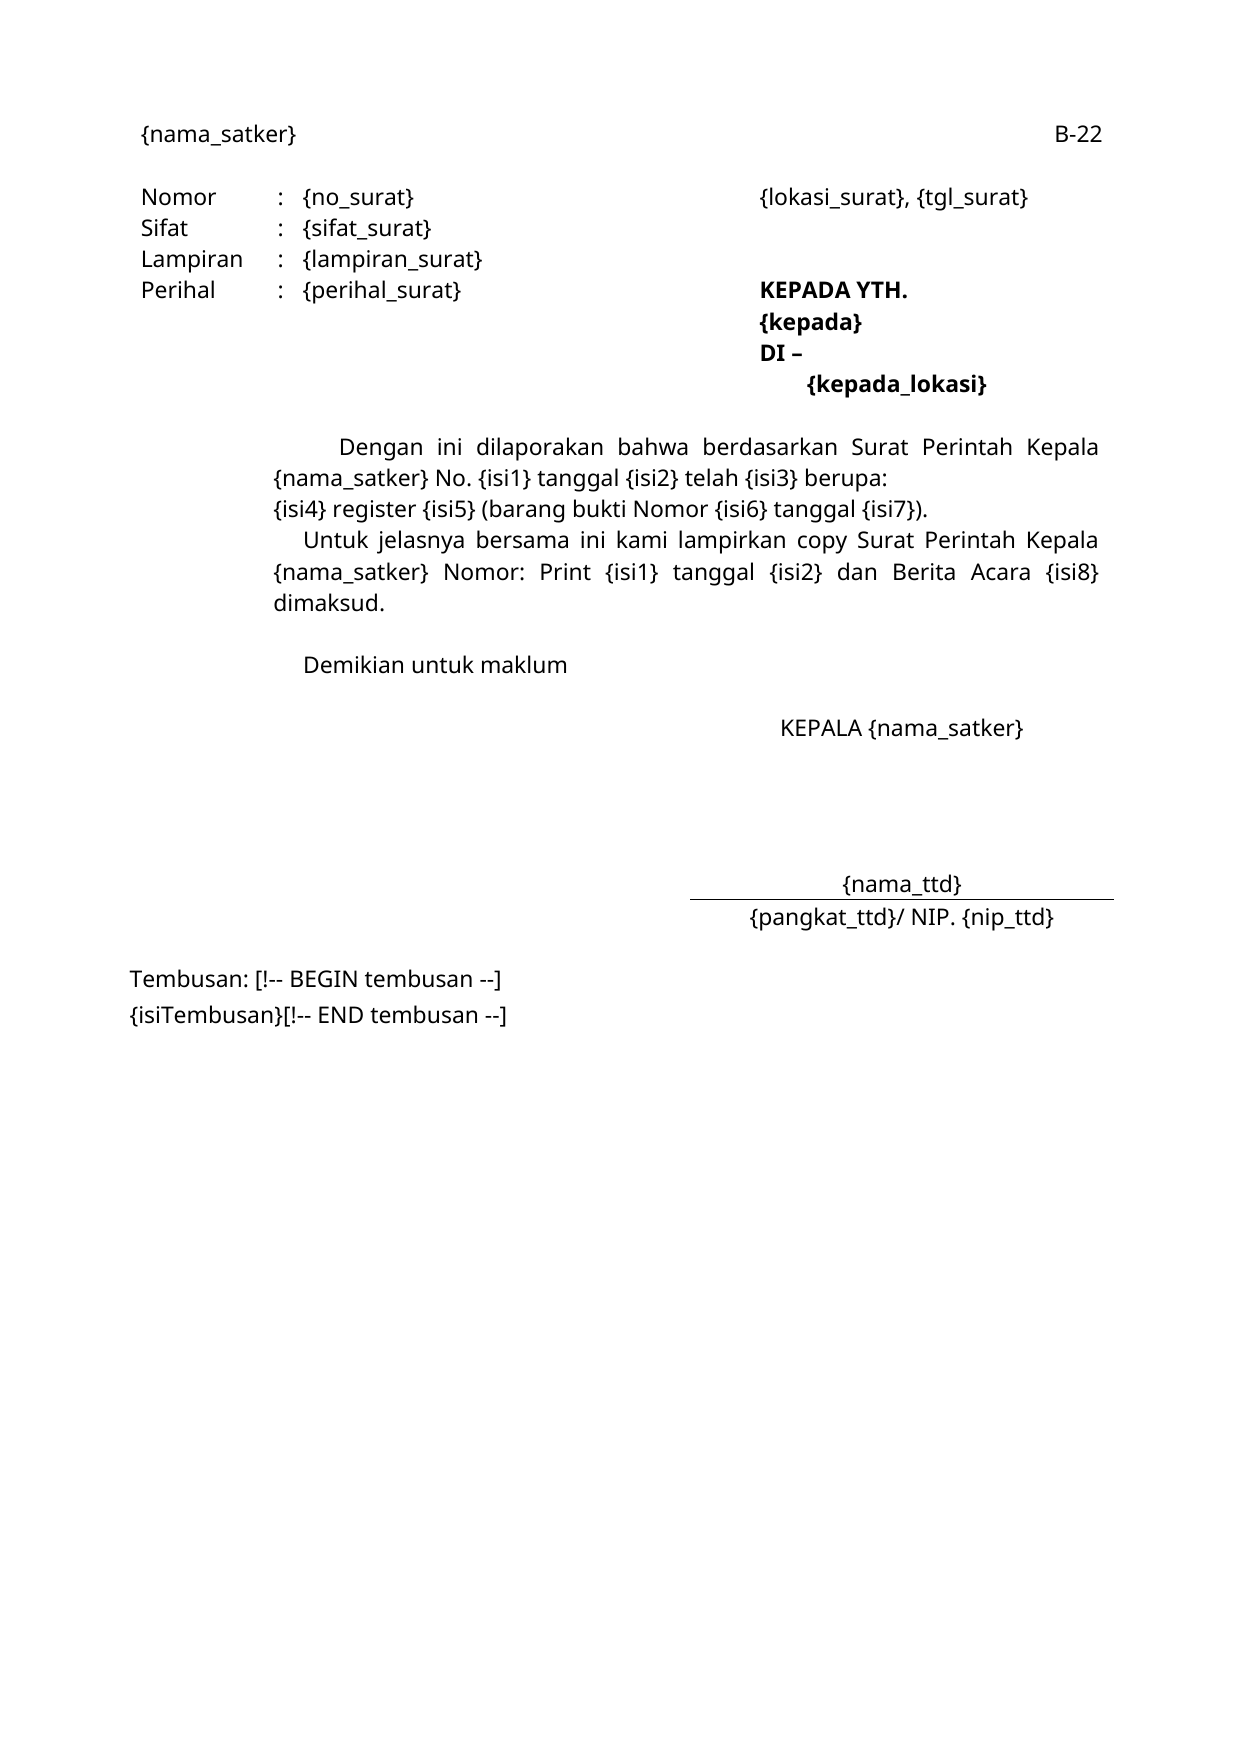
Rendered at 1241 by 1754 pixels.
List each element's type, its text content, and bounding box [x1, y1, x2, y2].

table_cell [646, 243, 748, 274]
table_header Nomor [129, 181, 276, 212]
table_cell : [276, 212, 291, 243]
table_header {no_surat} [291, 181, 646, 212]
table_header B-22 [912, 118, 1114, 149]
table_cell {perihal_surat} [291, 274, 646, 399]
table_cell Sifat [129, 212, 276, 243]
table_header [853, 118, 912, 149]
table_cell [646, 212, 748, 243]
table_cell {lampiran_surat} [291, 243, 646, 274]
table_cell KEPADA YTH. {kepada} DI – {kepada_lokasi} [748, 274, 1114, 399]
table_header KEPALA {nama_satker} [690, 712, 1113, 743]
table_cell [748, 243, 1114, 274]
table_cell [118, 774, 1120, 868]
table_header {lokasi_surat}, {tgl_surat} [748, 181, 1114, 212]
table_cell Tembusan: [!-- BEGIN tembusan --] {isiTembusan}[!-- END tembusan --] [118, 963, 1120, 1030]
table_header : [276, 181, 291, 212]
table_cell [118, 431, 1120, 712]
table_cell [646, 274, 748, 399]
table_header {nama_satker} [129, 118, 853, 149]
table_cell [118, 712, 1120, 774]
table_header [646, 181, 748, 212]
table_cell Perihal [129, 274, 276, 399]
table_cell Lampiran [129, 243, 276, 274]
table_cell [118, 181, 1120, 431]
table_cell : [276, 274, 291, 399]
table_header [118, 118, 1120, 181]
table_cell : [276, 243, 291, 274]
table_cell {sifat_surat} [291, 212, 646, 243]
table_header Dengan ini dilaporakan bahwa berdasarkan Surat Perintah Kepala {nama_satker} No. {isi1} tanggal {isi2} telah {isi3} berupa: {isi4} register {isi5} (barang bukti Nomor {isi6} tanggal {isi7}). Untuk jelasnya bersama ini kami lampirkan copy Surat Perintah Kepala {nama_satker} Nomor: Print {isi1} tanggal {isi2} dan Berita Acara {isi8} dimaksud. Demikian untuk maklum [262, 431, 1112, 681]
table_cell [118, 868, 1120, 963]
table_cell [748, 212, 1114, 243]
table_header {nama_ttd} [690, 868, 1113, 899]
table_cell {pangkat_ttd}/ NIP. {nip_ttd} [690, 900, 1113, 932]
